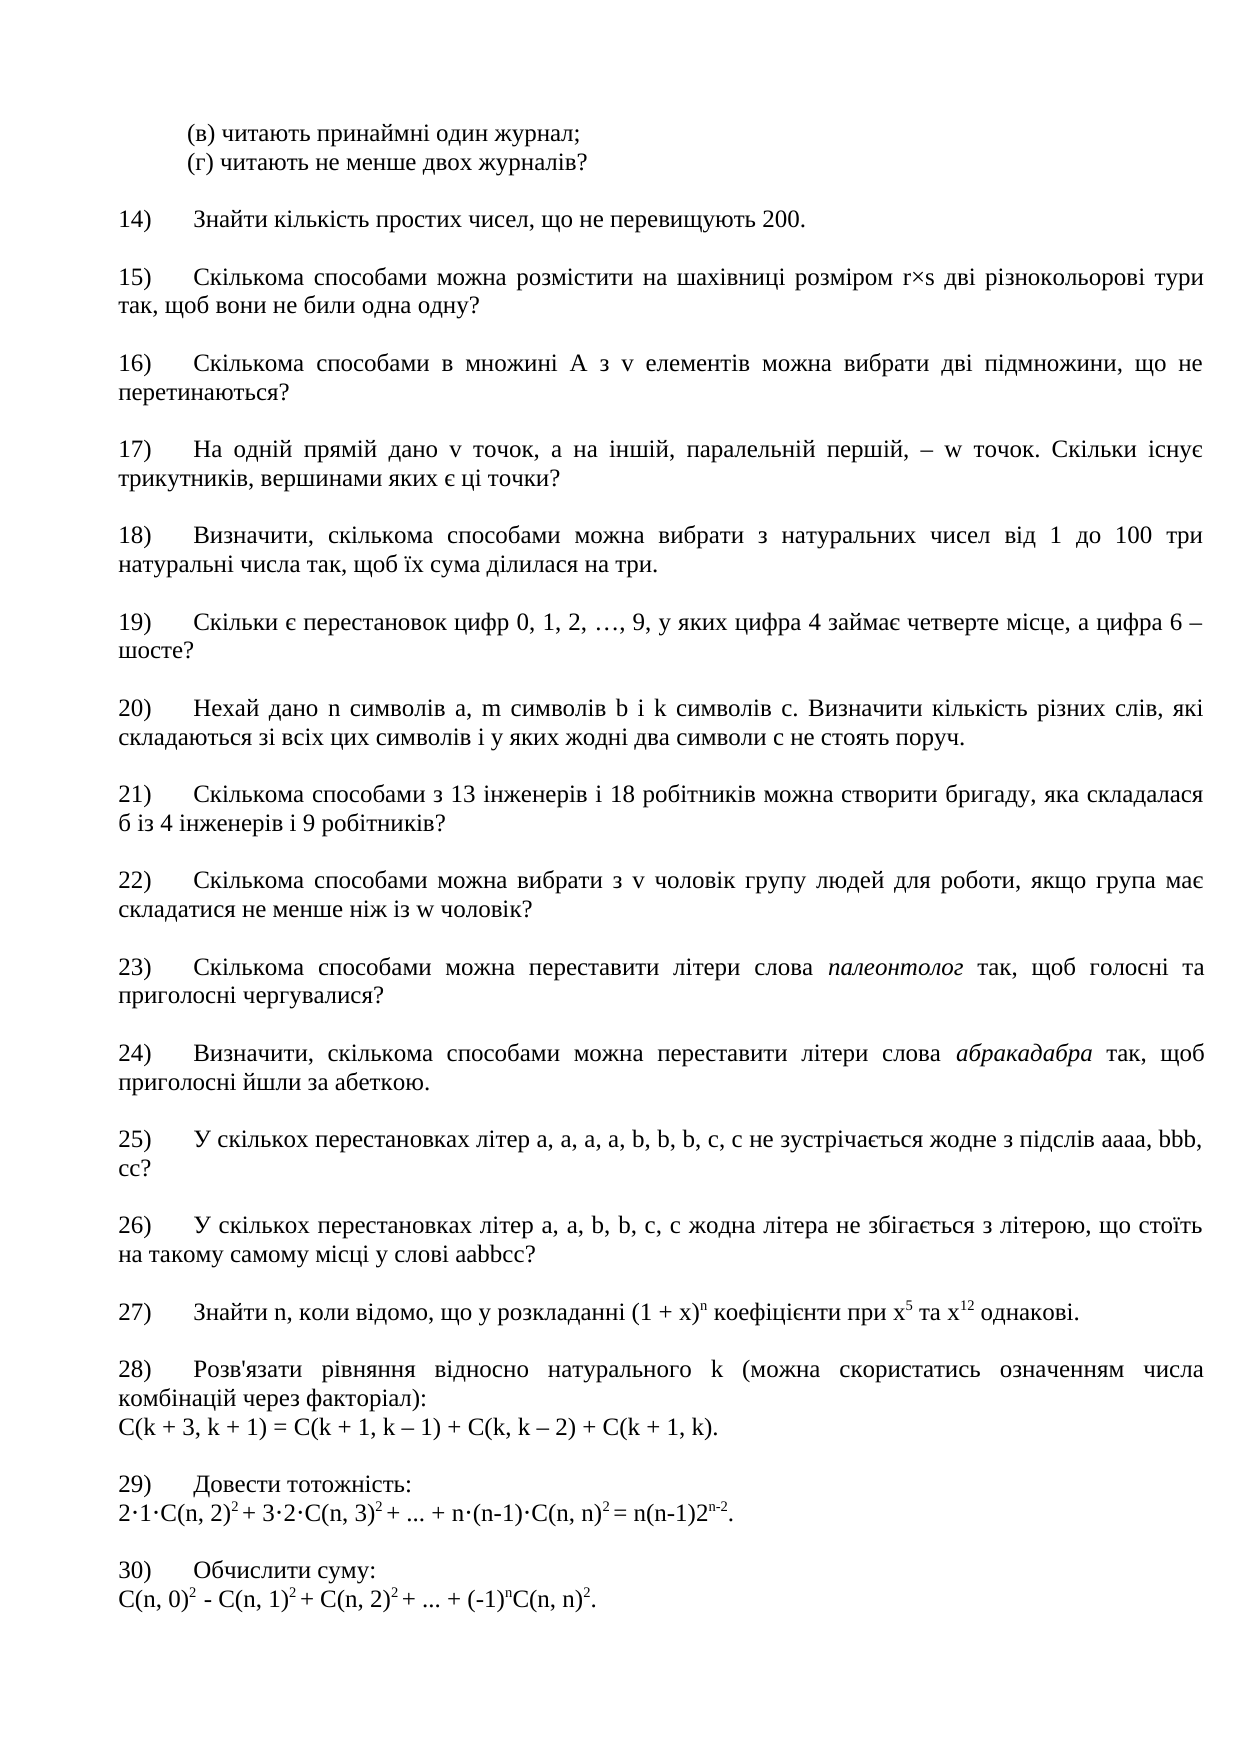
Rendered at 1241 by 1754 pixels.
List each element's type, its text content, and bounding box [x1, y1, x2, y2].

list C(n, 0)2 - C(n, 1)2 + C(n, 2)2 + ... + (-1)nC(n, n)2. [118, 1584, 1205, 1613]
list Нехай дано n символів a, m символів b і k символів c. Визначити кількість різних слів, які складаються зі всіх цих символів і у яких жодні два символи c не стоять поруч. [118, 693, 1205, 751]
list У скількох перестановках літер a, a, a, a, b, b, b, c, c не зустрічається жодне з підслів aaaa, bbb, cc? [118, 1124, 1205, 1182]
list Знайти кількість простих чисел, що не перевищують 200. [118, 204, 1205, 233]
list У скількох перестановках літер a, a, b, b, c, c жодна літера не збігається з літерою, що стоїть на такому самому місці у слові aabbcc? [118, 1211, 1205, 1268]
list 2⋅1⋅C(n, 2)2 + 3⋅2⋅C(n, 3)2 + ... + n⋅(n-1)⋅C(n, n)2 = n(n-1)2n-2. [118, 1498, 1205, 1527]
list Скількома способами з 13 інженерів і 18 робітників можна створити бригаду, яка складалася б із 4 інженерів і 9 робітників? [118, 779, 1205, 837]
list (в) читають принаймні один журнал; [118, 118, 1205, 147]
list Визначити, скількома способами можна переставити літери слова абракадабра так, щоб приголосні йшли за абеткою. [118, 1038, 1205, 1096]
list Скількома способами в множині A з v елементів можна вибрати дві підмножини, що не перетинаються? [118, 348, 1205, 406]
list Визначити, скількома способами можна вибрати з натуральних чисел від 1 до 100 три натуральні числа так, щоб їх сума ділилася на три. [118, 521, 1205, 578]
list На одній прямій дано v точок, а на іншій, паралельній першій, – w точок. Скільки існує трикутників, вершинами яких є ці точки? [118, 434, 1205, 492]
list Скількома способами можна розмістити на шахівниці розміром r×s дві різнокольорові тури так, щоб вони не били одна одну? [118, 262, 1205, 319]
list Скількома способами можна вибрати з v чоловік групу людей для роботи, якщо група має складатися не менше ніж із w чоловік? [118, 866, 1205, 923]
list Розв'язати рівняння відносно натурального k (можна скористатись означенням числа комбінацій через факторіал): [118, 1354, 1205, 1412]
list Обчислити суму: [118, 1556, 1205, 1584]
list Довести тотожність: [118, 1469, 1205, 1498]
list Скількома способами можна переставити літери слова палеонтолог так, щоб голосні та приголосні чергувалися? [118, 952, 1205, 1009]
list Знайти n, коли відомо, що у розкладанні (1 + x)n коефіцієнти при x5 та x12 однакові. [118, 1297, 1205, 1326]
list Скільки є перестановок цифр 0, 1, 2, …, 9, у яких цифра 4 займає четверте місце, а цифра 6 – шосте? [118, 607, 1205, 664]
list (г) читають не менше двох журналів? [118, 147, 1205, 176]
list C(k + 3, k + 1) = C(k + 1, k – 1) + C(k, k – 2) + C(k + 1, k). [118, 1412, 1205, 1441]
